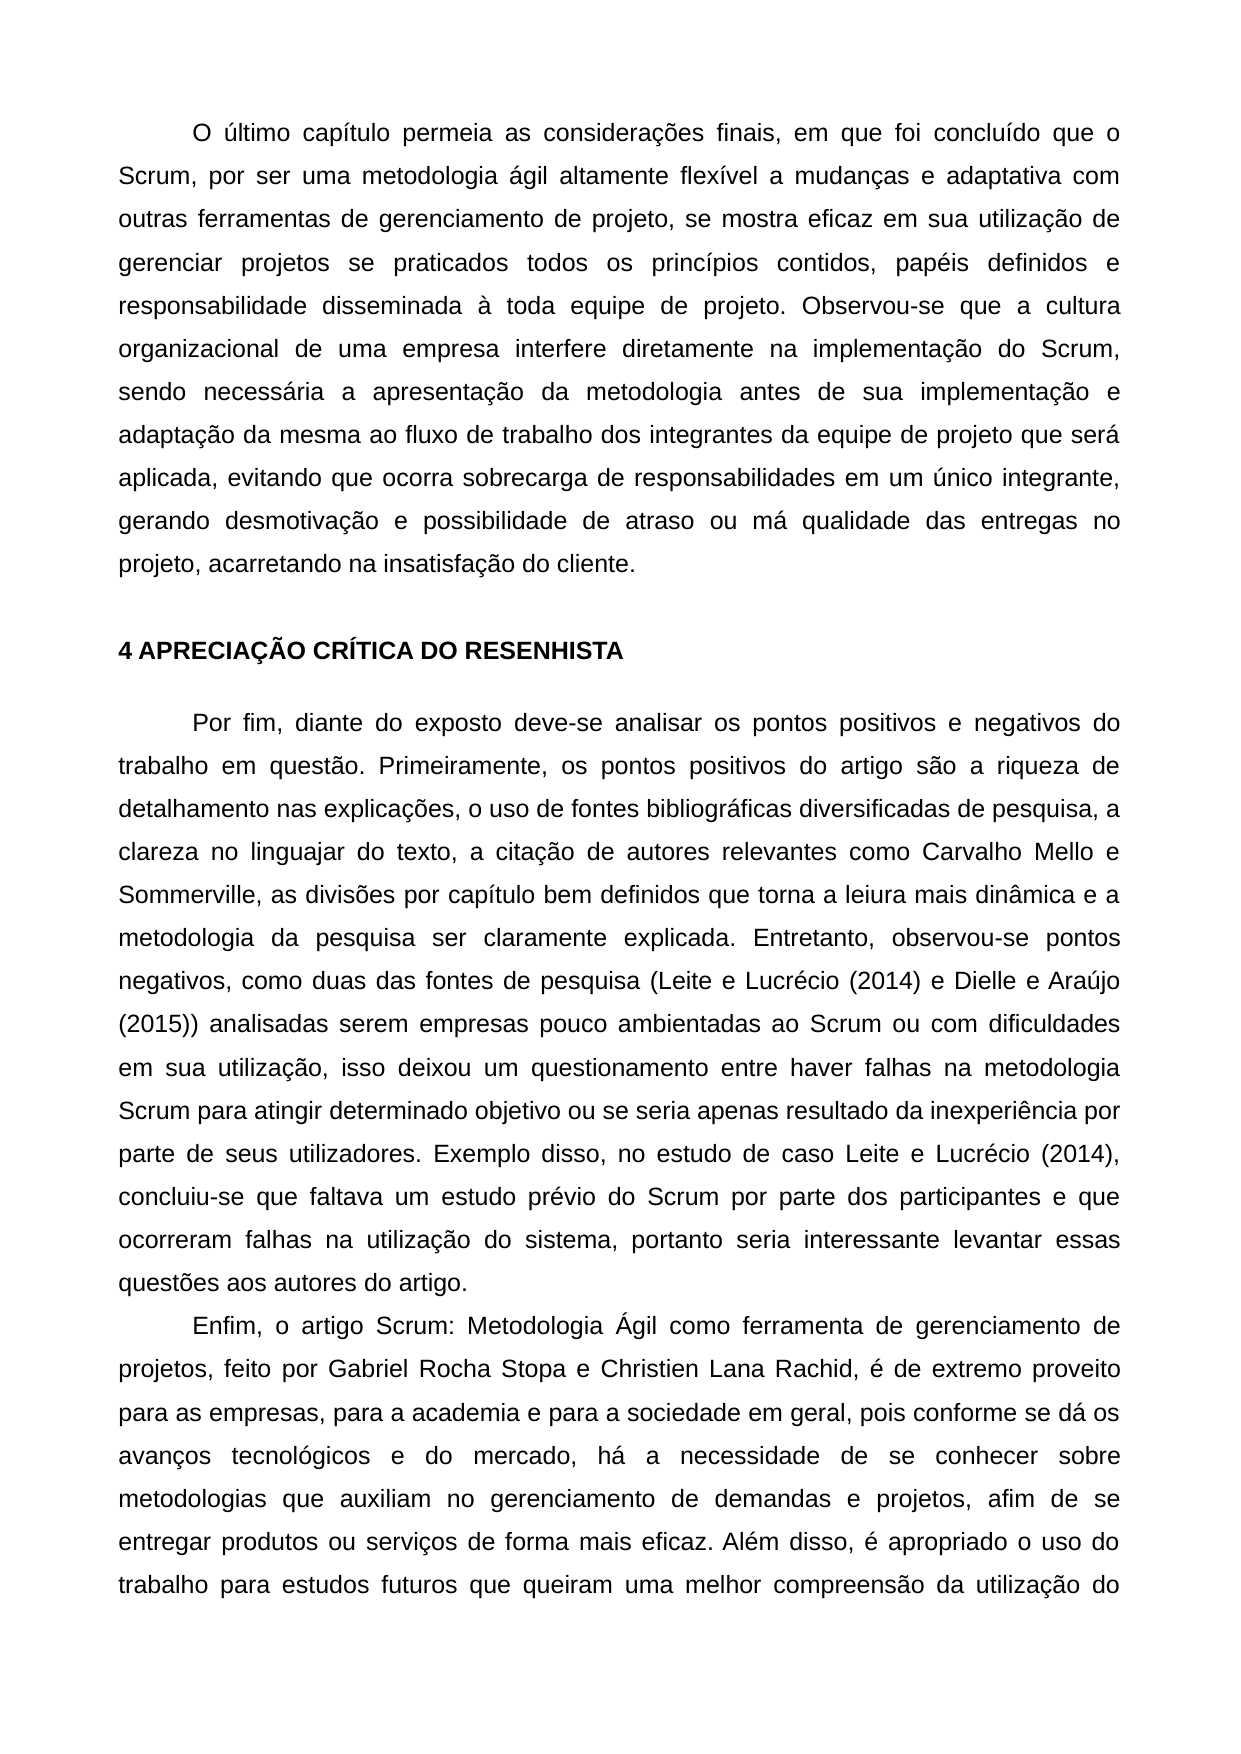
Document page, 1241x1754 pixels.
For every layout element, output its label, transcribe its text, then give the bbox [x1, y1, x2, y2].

text O último capítulo permeia as considerações finais, em que foi concluído que o Scrum, por ser uma metodologia ágil altamente flexível a mudanças e adaptativa com outras ferramentas de gerenciamento de projeto, se mostra eficaz em sua utilização de gerenciar projetos se praticados todos os princípios contidos, papéis definidos e responsabilidade disseminada à toda equipe de projeto. Observou-se que a cultura organizacional de uma empresa interfere diretamente na implementação do Scrum, sendo necessária a apresentação da metodologia antes de sua implementação e adaptação da mesma ao fluxo de trabalho dos integrantes da equipe de projeto que será aplicada, evitando que ocorra sobrecarga de responsabilidades em um único integrante, gerando desmotivação e possibilidade de atraso ou má qualidade das entregas no projeto, acarretando na insatisfação do cliente. [118, 118, 1122, 578]
text Enfim, o artigo Scrum: Metodologia Ágil como ferramenta de gerenciamento de projetos, feito por Gabriel Rocha Stopa e Christien Lana Rachid, é de extremo proveito para as empresas, para a academia e para a sociedade em geral, pois conforme se dá os avanços tecnológicos e do mercado, há a necessidade de se conhecer sobre metodologias que auxiliam no gerenciamento de demandas e projetos, afim de se entregar produtos ou serviços de forma mais eficaz. Além disso, é apropriado o uso do trabalho para estudos futuros que queiram uma melhor compreensão da utilização do [118, 1311, 1122, 1599]
text 4 APRECIAÇÃO CRÍTICA DO RESENHISTA [118, 636, 1122, 664]
text Por fim, diante do exposto deve-se analisar os pontos positivos e negativos do trabalho em questão. Primeiramente, os pontos positivos do artigo são a riqueza de detalhamento nas explicações, o uso de fontes bibliográficas diversificadas de pesquisa, a clareza no linguajar do texto, a citação de autores relevantes como Carvalho Mello e Sommerville, as divisões por capítulo bem definidos que torna a leiura mais dinâmica e a metodologia da pesquisa ser claramente explicada. Entretanto, observou-se pontos negativos, como duas das fontes de pesquisa (Leite e Lucrécio (2014) e Dielle e Araújo (2015)) analisadas serem empresas pouco ambientadas ao Scrum ou com dificuldades em sua utilização, isso deixou um questionamento entre haver falhas na metodologia Scrum para atingir determinado objetivo ou se seria apenas resultado da inexperiência por parte de seus utilizadores. Exemplo disso, no estudo de caso Leite e Lucrécio (2014), concluiu-se que faltava um estudo prévio do Scrum por parte dos participantes e que ocorreram falhas na utilização do sistema, portanto seria interessante levantar essas questões aos autores do artigo. [118, 707, 1122, 1297]
